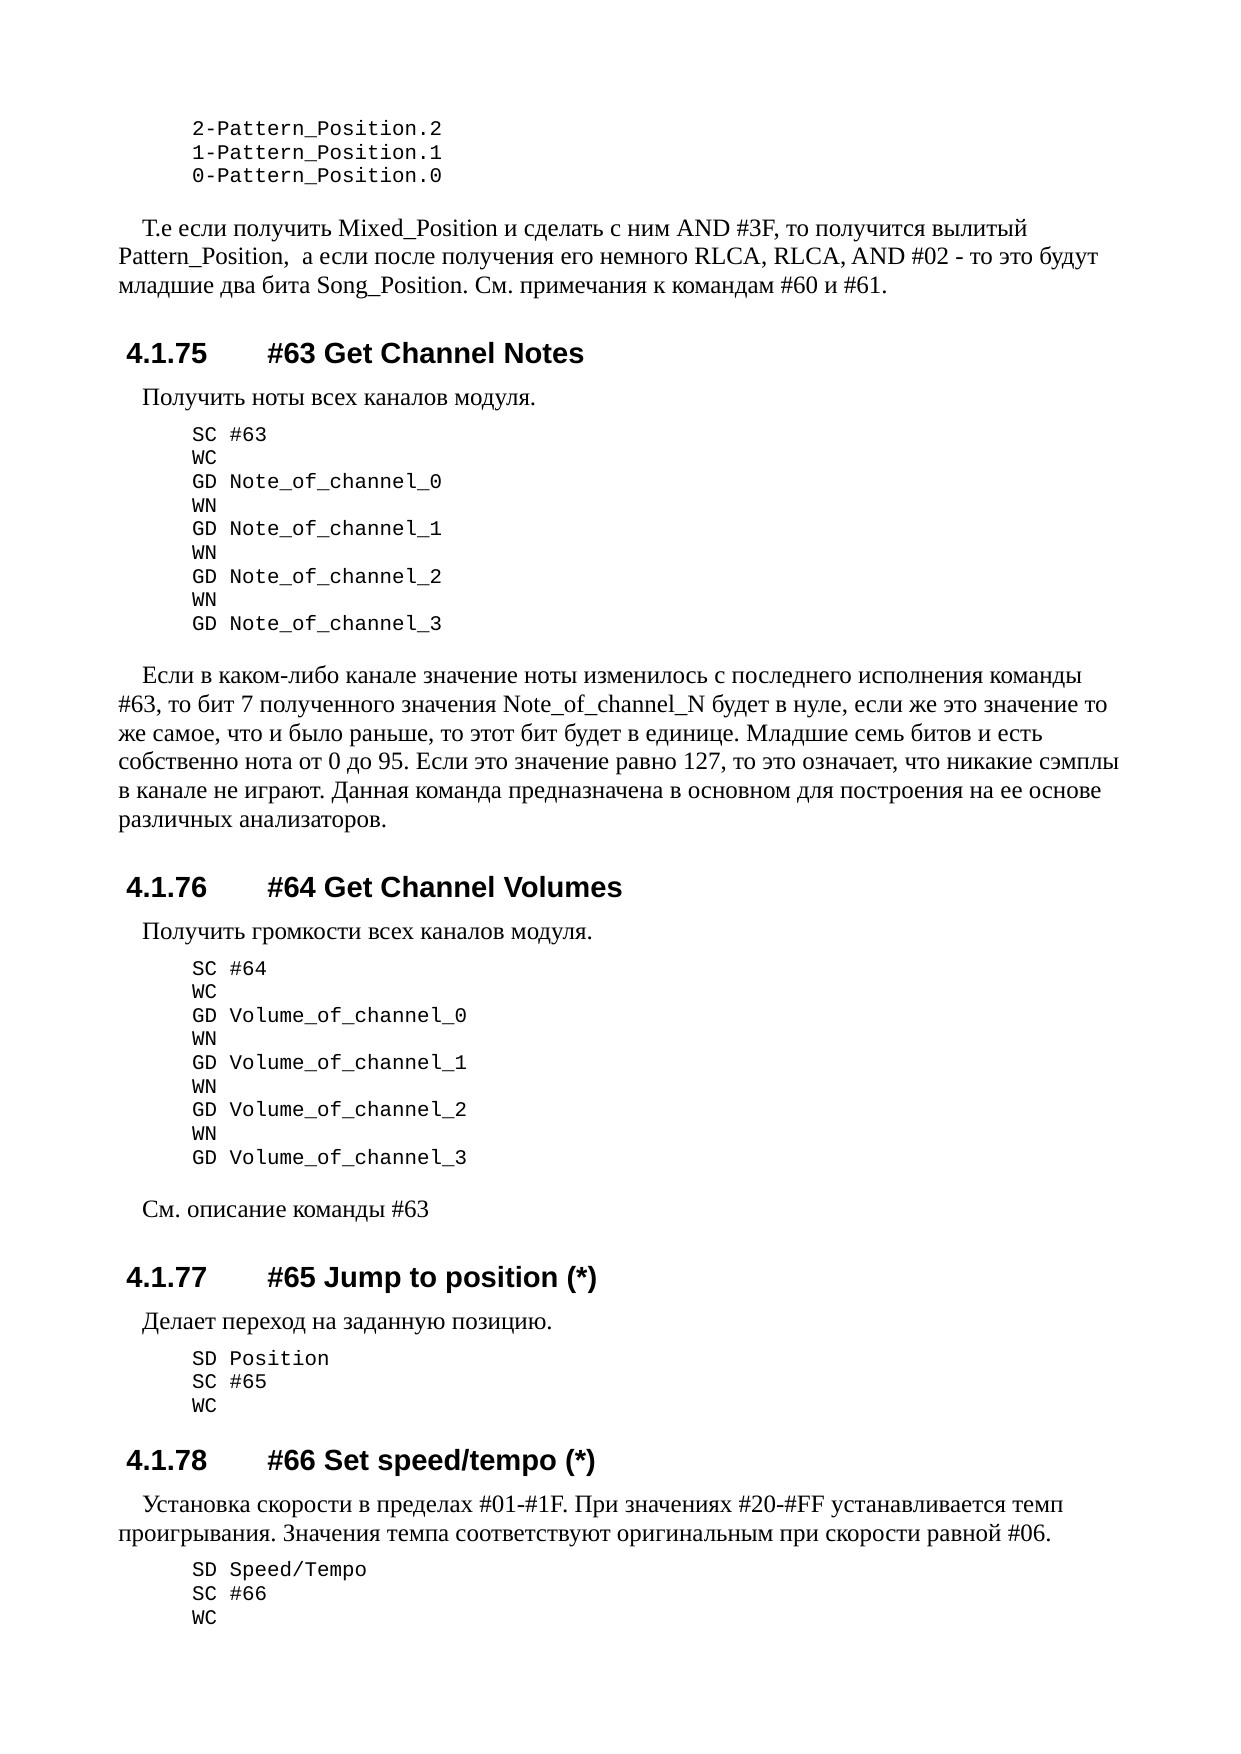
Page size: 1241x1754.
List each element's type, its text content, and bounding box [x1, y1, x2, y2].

subtitle #64 Get Channel Volumes [118, 870, 1122, 904]
text WC [118, 981, 1122, 1005]
text GD Volume_of_channel_3 [118, 1147, 1122, 1170]
text SD Speed/Tempo [118, 1559, 1122, 1583]
text SC #64 [118, 957, 1122, 981]
text GD Volume_of_channel_0 [118, 1005, 1122, 1028]
subtitle #65 Jump to position (*) [118, 1260, 1122, 1294]
text WN [118, 1123, 1122, 1147]
text 1-Pattern_Position.1 [118, 142, 1122, 165]
text GD Note_of_channel_3 [118, 613, 1122, 637]
text SD Position [118, 1347, 1122, 1371]
text 2-Pattern_Position.2 [118, 118, 1122, 142]
text GD Note_of_channel_1 [118, 518, 1122, 542]
text WN [118, 1076, 1122, 1099]
text WN [118, 495, 1122, 518]
text SC #66 [118, 1583, 1122, 1607]
text Делает переход на заданную позицию. [118, 1306, 1122, 1335]
text Установка скорости в пределах #01-#1F. При значениях #20-#FF устанавливается темп проигрывания. Значения темпа соответствуют оригинальным при скорости равной #06. [118, 1489, 1122, 1547]
text GD Note_of_channel_0 [118, 471, 1122, 495]
text Если в каком-либо канале значение ноты изменилось с последнего исполнения команды #63, то бит 7 полученного значения Note_of_channel_N будет в нуле, если же это значение то же самое, что и было раньше, то этот бит будет в единице. Младшие семь битов и есть собственно нота от 0 до 95. Если это значение равно 127, то это означает, что никакие сэмплы в канале не играют. Данная команда предназначена в основном для построения на ее основе различных анализаторов. [118, 660, 1122, 833]
text 0-Pattern_Position.0 [118, 165, 1122, 189]
subtitle #63 Get Channel Notes [118, 336, 1122, 370]
text Получить ноты всех каналов модуля. [118, 382, 1122, 411]
text WN [118, 542, 1122, 566]
text Получить громкости всех каналов модуля. [118, 916, 1122, 945]
text См. описание команды #63 [118, 1194, 1122, 1223]
text GD Note_of_channel_2 [118, 566, 1122, 589]
text SC #63 [118, 424, 1122, 447]
text WC [118, 1395, 1122, 1418]
text WC [118, 447, 1122, 471]
text Т.е если получить Mixed_Position и сделать с ним AND #3F, то получится вылитый Pattern_Position, а если после получения его немного RLCA, RLCA, AND #02 - то это будут младшие два бита Song_Position. См. примечания к командам #60 и #61. [118, 213, 1122, 299]
text SC #65 [118, 1371, 1122, 1395]
subtitle #66 Set speed/tempo (*) [118, 1443, 1122, 1477]
text WN [118, 589, 1122, 613]
text GD Volume_of_channel_2 [118, 1099, 1122, 1123]
text WC [118, 1607, 1122, 1630]
text GD Volume_of_channel_1 [118, 1052, 1122, 1076]
text WN [118, 1028, 1122, 1052]
